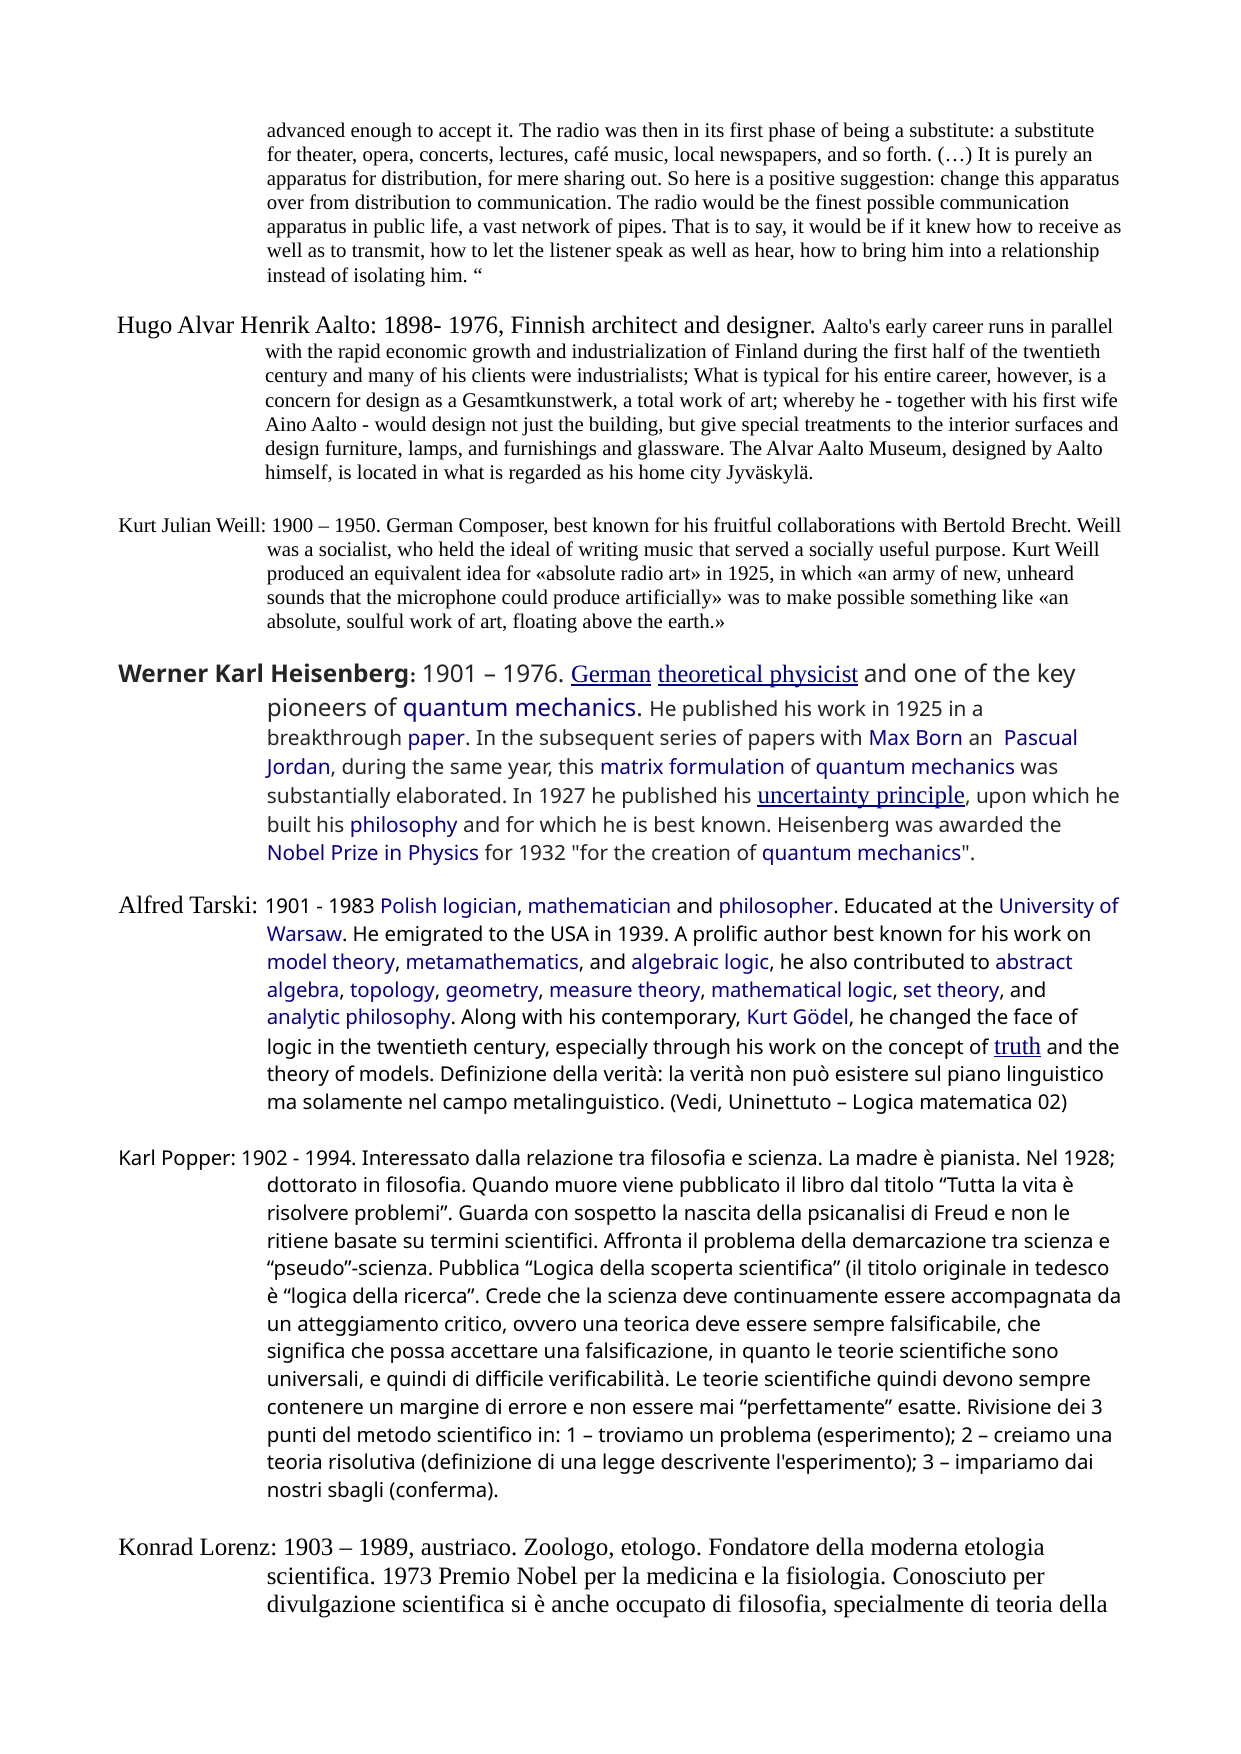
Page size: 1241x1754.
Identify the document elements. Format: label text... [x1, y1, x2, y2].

text Kurt Julian Weill: 1900 – 1950. German Composer, best known for his fruitful collaborations with Bertold Brecht. Weill was a socialist, who held the ideal of writing music that served a socially useful purpose. Kurt Weill produced an equivalent idea for «absolute radio art» in 1925, in which «an army of new, unheard sounds that the microphone could produce artificially» was to make possible something like «an absolute, soulful work of art, floating above the earth.» [118, 512, 1122, 633]
text Hugo Alvar Henrik Aalto: 1898- 1976, Finnish architect and designer. Aalto's early career runs in parallel with the rapid economic growth and industrialization of Finland during the first half of the twentieth century and many of his clients were industrialists; What is typical for his entire career, however, is a concern for design as a Gesamtkunstwerk, a total work of art; whereby he - together with his first wife Aino Aalto - would design not just the building, but give special treatments to the interior surfaces and design furniture, lamps, and furnishings and glassware. The Alvar Aalto Museum, designed by Aalto himself, is located in what is regarded as his home city Jyväskylä. [117, 311, 1122, 484]
text Alfred Tarski: 1901 - 1983 Polish logician, mathematician and philosopher. Educated at the University of Warsaw. He emigrated to the USA in 1939. A prolific author best known for his work on model theory, metamathematics, and algebraic logic, he also contributed to abstract algebra, topology, geometry, measure theory, mathematical logic, set theory, and analytic philosophy. Along with his contemporary, Kurt Gödel, he changed the face of logic in the twentieth century, especially through his work on the concept of truth and the theory of models. Definizione della verità: la verità non può esistere sul piano linguistico ma solamente nel campo metalinguistico. (Vedi, Uninettuto – Logica matematica 02) [118, 891, 1122, 1115]
text Konrad Lorenz: 1903 – 1989, austriaco. Zoologo, etologo. Fondatore della moderna etologia scientifica. 1973 Premio Nobel per la medicina e la fisiologia. Conosciuto per divulgazione scientifica si è anche occupato di filosofia, specialmente di teoria della [118, 1532, 1122, 1618]
text Werner Karl Heisenberg: 1901 – 1976. German theoretical physicist and one of the key pioneers of quantum mechanics. He published his work in 1925 in a breakthrough paper. In the subsequent series of papers with Max Born an Pascual Jordan, during the same year, this matrix formulation of quantum mechanics was substantially elaborated. In 1927 he published his uncertainty principle, upon which he built his philosophy and for which he is best known. Heisenberg was awarded the Nobel Prize in Physics for 1932 "for the creation of quantum mechanics". [118, 657, 1122, 867]
text Karl Popper: 1902 - 1994. Interessato dalla relazione tra filosofia e scienza. La madre è pianista. Nel 1928; dottorato in filosofia. Quando muore viene pubblicato il libro dal titolo “Tutta la vita è risolvere problemi”. Guarda con sospetto la nascita della psicanalisi di Freud e non le ritiene basate su termini scientifici. Affronta il problema della demarcazione tra scienza e “pseudo”-scienza. Pubblica “Logica della scoperta scientifica” (il titolo originale in tedesco è “logica della ricerca”. Crede che la scienza deve continuamente essere accompagnata da un atteggiamento critico, ovvero una teorica deve essere sempre falsificabile, che significa che possa accettare una falsificazione, in quanto le teorie scientifiche sono universali, e quindi di difficile verificabilità. Le teorie scientifiche quindi devono sempre contenere un margine di errore e non essere mai “perfettamente” esatte. Rivisione dei 3 punti del metodo scientifico in: 1 – troviamo un problema (esperimento); 2 – creiamo una teoria risolutiva (definizione di una legge descrivente l'esperimento); 3 – impariamo dai nostri sbagli (conferma). [118, 1143, 1122, 1503]
text advanced enough to accept it. The radio was then in its first phase of being a substitute: a substitute for theater, opera, concerts, lectures, café music, local newspapers, and so forth. (…) It is purely an apparatus for distribution, for mere sharing out. So here is a positive suggestion: change this apparatus over from distribution to communication. The radio would be the finest possible communication apparatus in public life, a vast network of pipes. That is to say, it would be if it knew how to receive as well as to transmit, how to let the listener speak as well as hear, how to bring him into a relationship instead of isolating him. “ [118, 118, 1122, 287]
